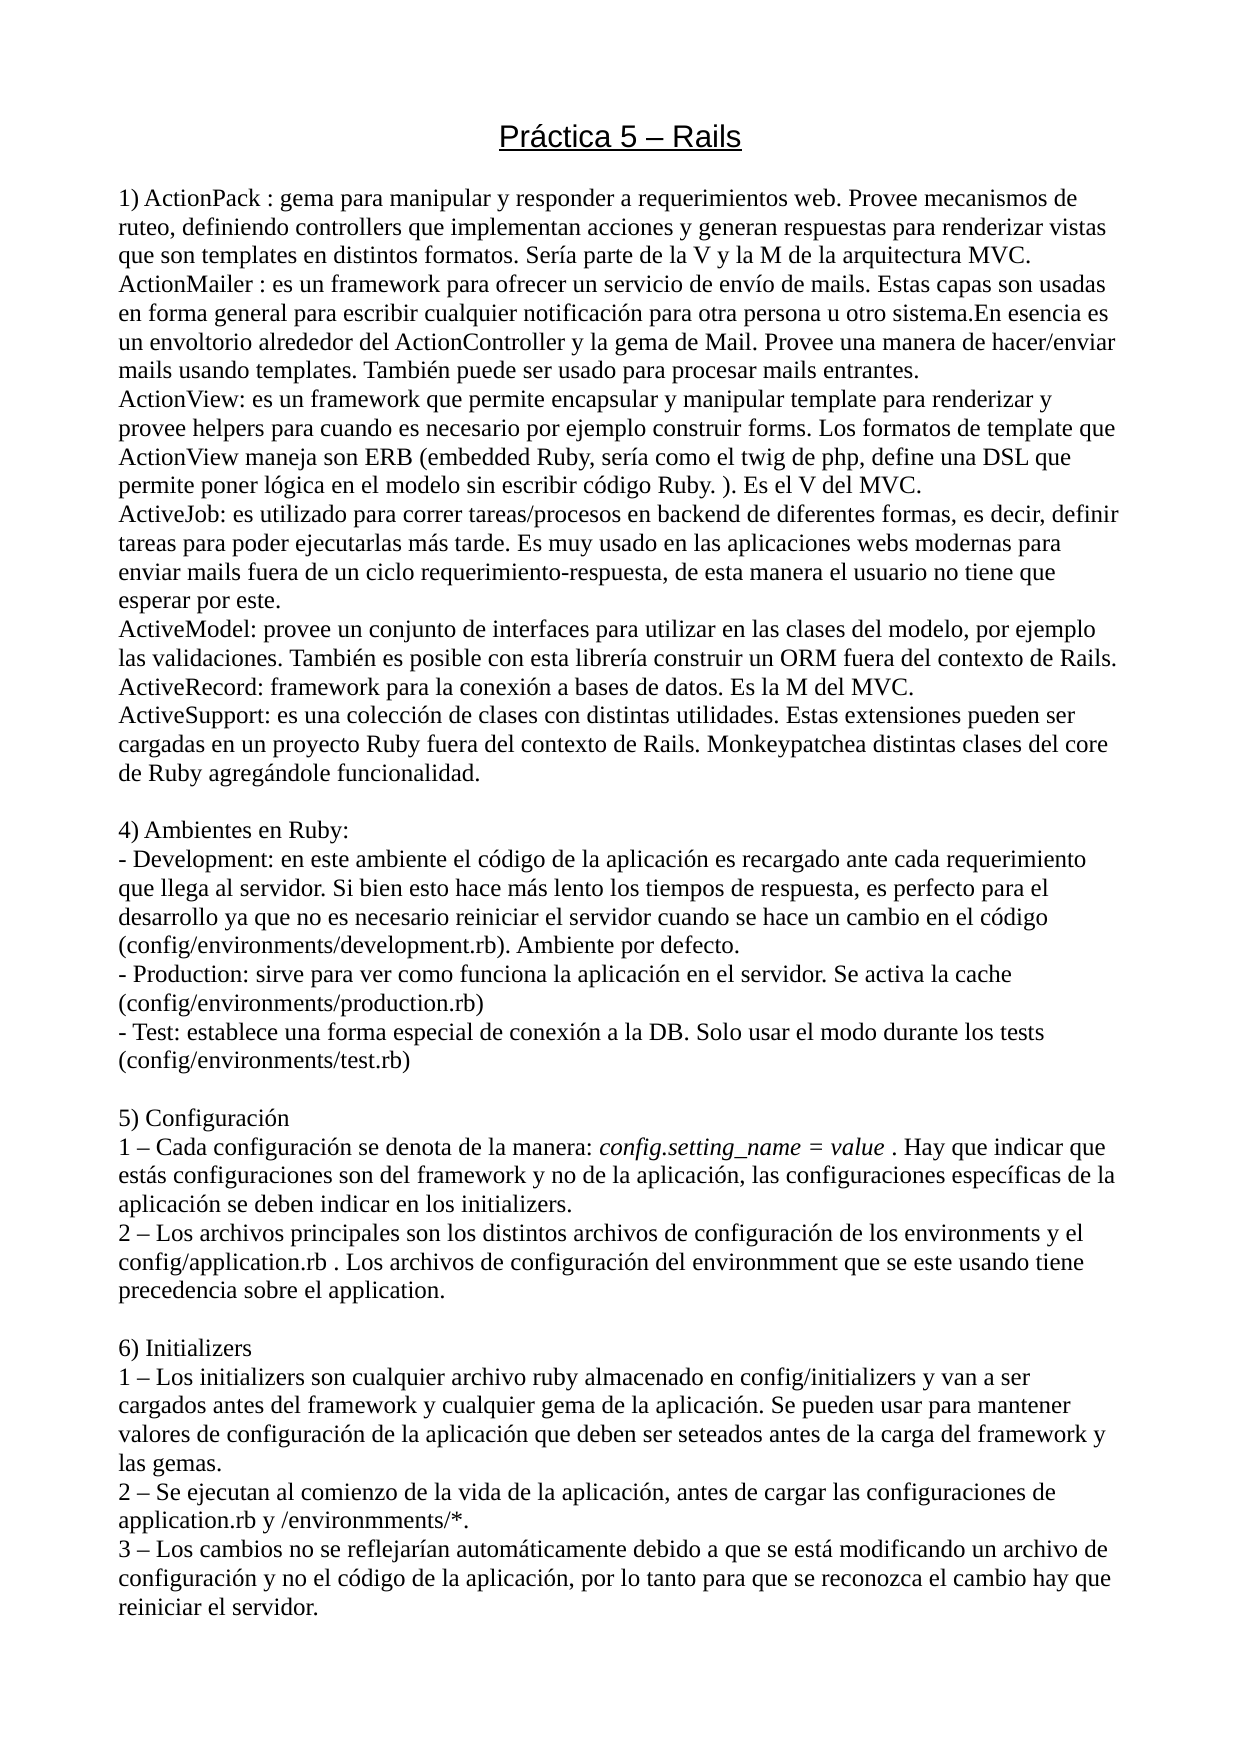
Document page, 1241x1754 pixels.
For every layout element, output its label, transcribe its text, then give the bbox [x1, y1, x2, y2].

text ActiveModel: provee un conjunto de interfaces para utilizar en las clases del modelo, por ejemplo las validaciones. También es posible con esta librería construir un ORM fuera del contexto de Rails. [118, 614, 1122, 672]
text ActiveSupport: es una colección de clases con distintas utilidades. Estas extensiones pueden ser cargadas en un proyecto Ruby fuera del contexto de Rails. Monkeypatchea distintas clases del core de Ruby agregándole funcionalidad. [118, 700, 1122, 787]
text 5) Configuración [118, 1103, 1122, 1132]
text - Development: en este ambiente el código de la aplicación es recargado ante cada requerimiento que llega al servidor. Si bien esto hace más lento los tiempos de respuesta, es perfecto para el desarrollo ya que no es necesario reiniciar el servidor cuando se hace un cambio en el código (config/environments/development.rb). Ambiente por defecto. [118, 844, 1122, 959]
text 6) Initializers [118, 1333, 1122, 1362]
text Práctica 5 – Rails [118, 118, 1122, 154]
text ActionView: es un framework que permite encapsular y manipular template para renderizar y provee helpers para cuando es necesario por ejemplo construir forms. Los formatos de template que ActionView maneja son ERB (embedded Ruby, sería como el twig de php, define una DSL que permite poner lógica en el modelo sin escribir código Ruby. ). Es el V del MVC. [118, 384, 1122, 499]
text - Test: establece una forma especial de conexión a la DB. Solo usar el modo durante los tests (config/environments/test.rb) [118, 1017, 1122, 1074]
text - Production: sirve para ver como funciona la aplicación en el servidor. Se activa la cache (config/environments/production.rb) [118, 959, 1122, 1017]
text ActionMailer : es un framework para ofrecer un servicio de envío de mails. Estas capas son usadas en forma general para escribir cualquier notificación para otra persona u otro sistema.En esencia es un envoltorio alrededor del ActionController y la gema de Mail. Provee una manera de hacer/enviar mails usando templates. También puede ser usado para procesar mails entrantes. [118, 269, 1122, 384]
text 2 – Se ejecutan al comienzo de la vida de la aplicación, antes de cargar las configuraciones de application.rb y /environmments/*. [118, 1477, 1122, 1534]
text ActiveJob: es utilizado para correr tareas/procesos en backend de diferentes formas, es decir, definir tareas para poder ejecutarlas más tarde. Es muy usado en las aplicaciones webs modernas para enviar mails fuera de un ciclo requerimiento-respuesta, de esta manera el usuario no tiene que esperar por este. [118, 499, 1122, 614]
text 4) Ambientes en Ruby: [118, 815, 1122, 844]
text 3 – Los cambios no se reflejarían automáticamente debido a que se está modificando un archivo de configuración y no el código de la aplicación, por lo tanto para que se reconozca el cambio hay que reiniciar el servidor. [118, 1534, 1122, 1620]
text 2 – Los archivos principales son los distintos archivos de configuración de los environments y el config/application.rb . Los archivos de configuración del environmment que se este usando tiene precedencia sobre el application. [118, 1218, 1122, 1304]
text 1 – Los initializers son cualquier archivo ruby almacenado en config/initializers y van a ser cargados antes del framework y cualquier gema de la aplicación. Se pueden usar para mantener valores de configuración de la aplicación que deben ser seteados antes de la carga del framework y las gemas. [118, 1362, 1122, 1477]
text ActiveRecord: framework para la conexión a bases de datos. Es la M del MVC. [118, 672, 1122, 700]
text 1) ActionPack : gema para manipular y responder a requerimientos web. Provee mecanismos de ruteo, definiendo controllers que implementan acciones y generan respuestas para renderizar vistas que son templates en distintos formatos. Sería parte de la V y la M de la arquitectura MVC. [118, 183, 1122, 269]
text 1 – Cada configuración se denota de la manera: config.setting_name = value . Hay que indicar que estás configuraciones son del framework y no de la aplicación, las configuraciones específicas de la aplicación se deben indicar en los initializers. [118, 1132, 1122, 1218]
